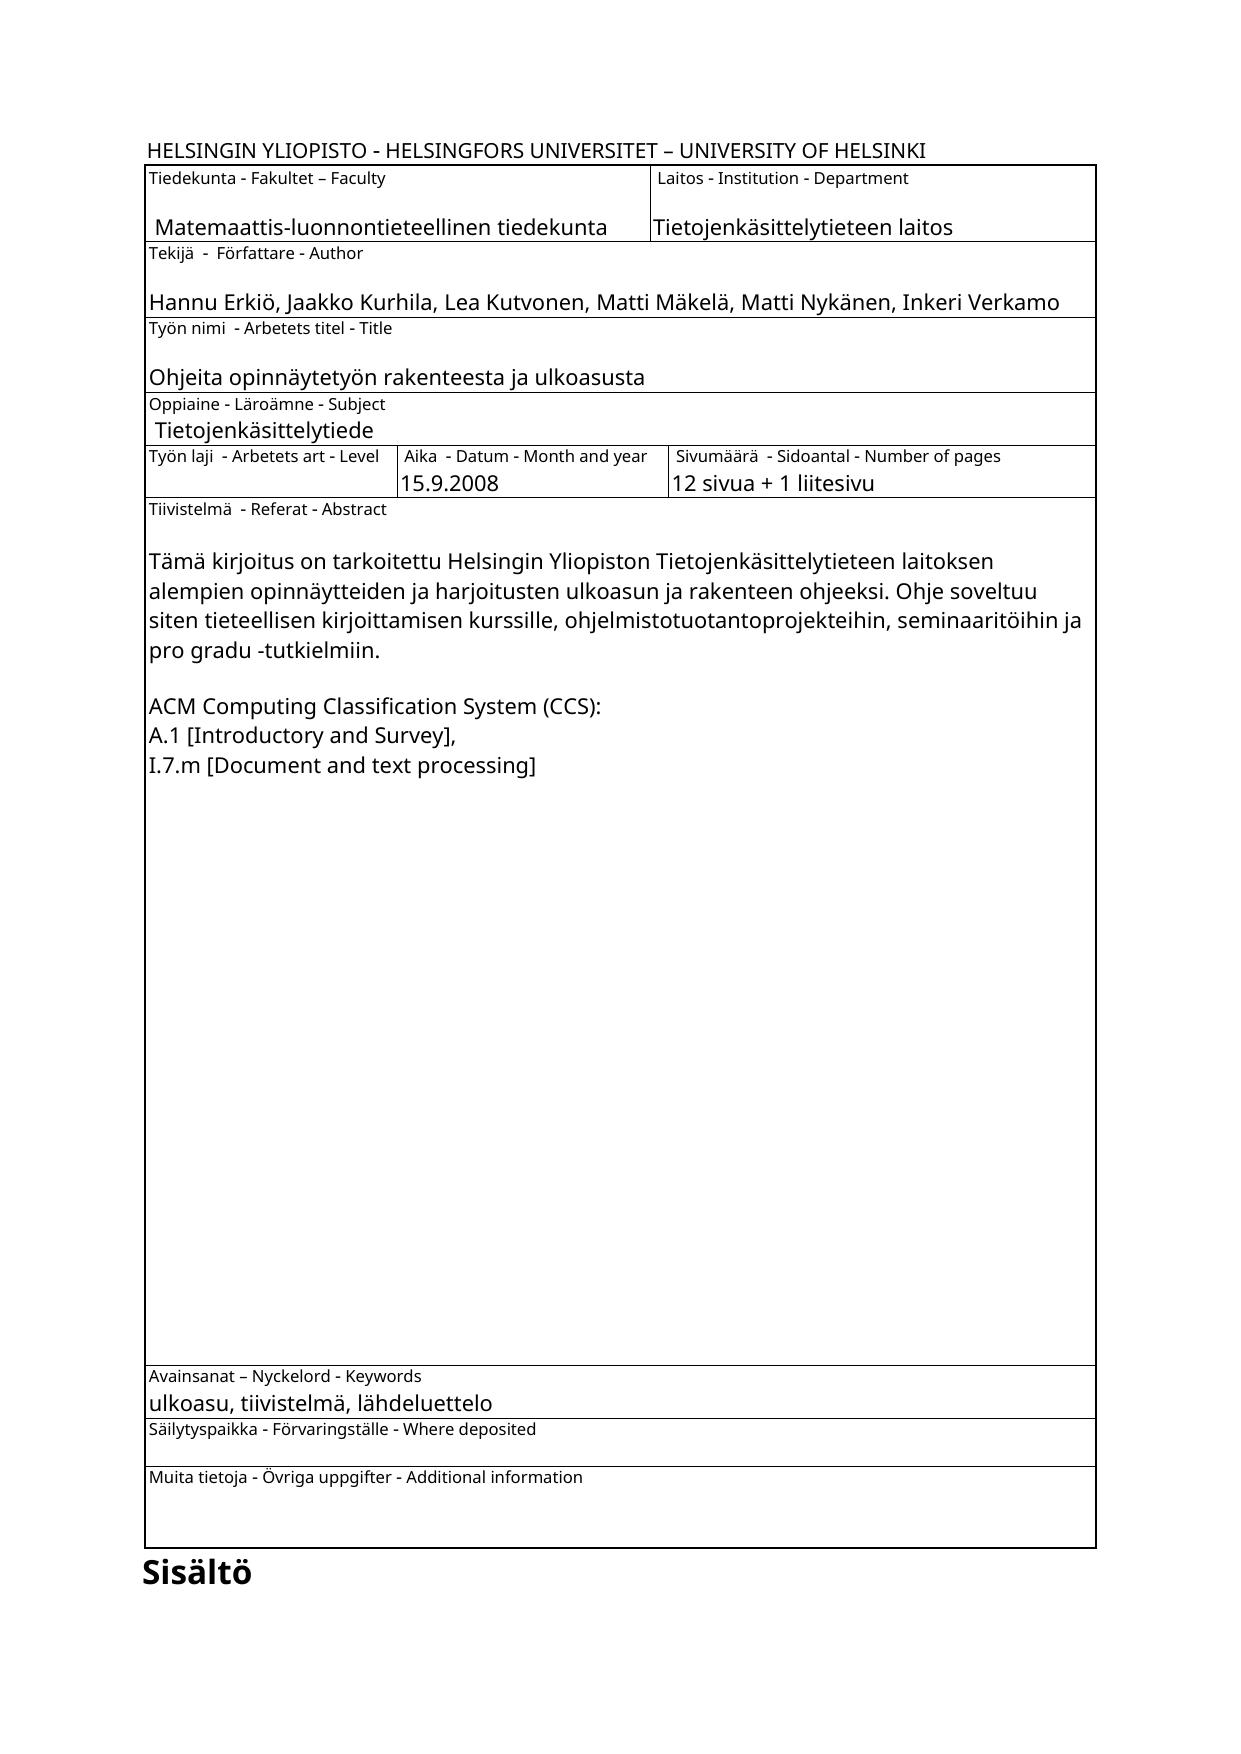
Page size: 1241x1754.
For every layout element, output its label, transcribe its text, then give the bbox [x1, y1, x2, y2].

table_cell Oppiaine  Läroämne  Subject Tietojenkäsittelytiede [146, 393, 1095, 445]
table_cell Työn nimi Arbetets titel  Title Ohjeita opinnäytetyön rakenteesta ja ulkoasusta [146, 318, 1095, 392]
table_header HELSINGIN YLIOPISTO  HELSINGFORS UNIVERSITET – UNIVERSITY OF HELSINKI [144, 136, 1097, 164]
table_cell Avainsanat – Nyckelord  Keywords ulkoasu, tiivistelmä, lähdeluettelo [146, 1366, 1095, 1418]
subtitle Sisältö [142, 1549, 1098, 1594]
table_cell Laitos  Institution  Department Tietojenkäsittelytieteen laitos [651, 166, 1095, 241]
table_cell Aika Datum  Month and year 15.9.2008 [398, 446, 668, 497]
table_cell Työn laji Arbetets art  Level [146, 446, 397, 497]
table_cell Tiedekunta  Fakultet – Faculty Matemaattis-luonnontieteellinen tiedekunta [146, 166, 650, 241]
table_cell TekijäFörfattare  Author Hannu Erkiö, Jaakko Kurhila, Lea Kutvonen, Matti Mäkelä, Matti Nykänen, Inkeri Verkamo [146, 242, 1095, 317]
table_cell Säilytyspaikka  Förvaringställe  Where deposited [146, 1419, 1095, 1466]
table_cell Muita tietoja  Övriga uppgifter  Additional information [146, 1467, 1095, 1547]
table_cell Tiivistelmä Referat  Abstract Tämä kirjoitus on tarkoitettu Helsingin Yliopiston Tietojenkäsittelytieteen laitoksen alempien opinnäytteiden ja harjoitusten ulkoasun ja rakenteen ohjeeksi. Ohje soveltuu siten tieteellisen kirjoittamisen kurssille, ohjelmistotuotantoprojekteihin, seminaaritöihin ja pro gradu -tutkielmiin. ACM Computing Classification System (CCS): A.1 [Introductory and Survey], I.7.m [Document and text processing] [146, 498, 1095, 1365]
table_cell Sivumäärä Sidoantal  Number of pages 12 sivua + 1 liitesivu [669, 446, 1095, 497]
